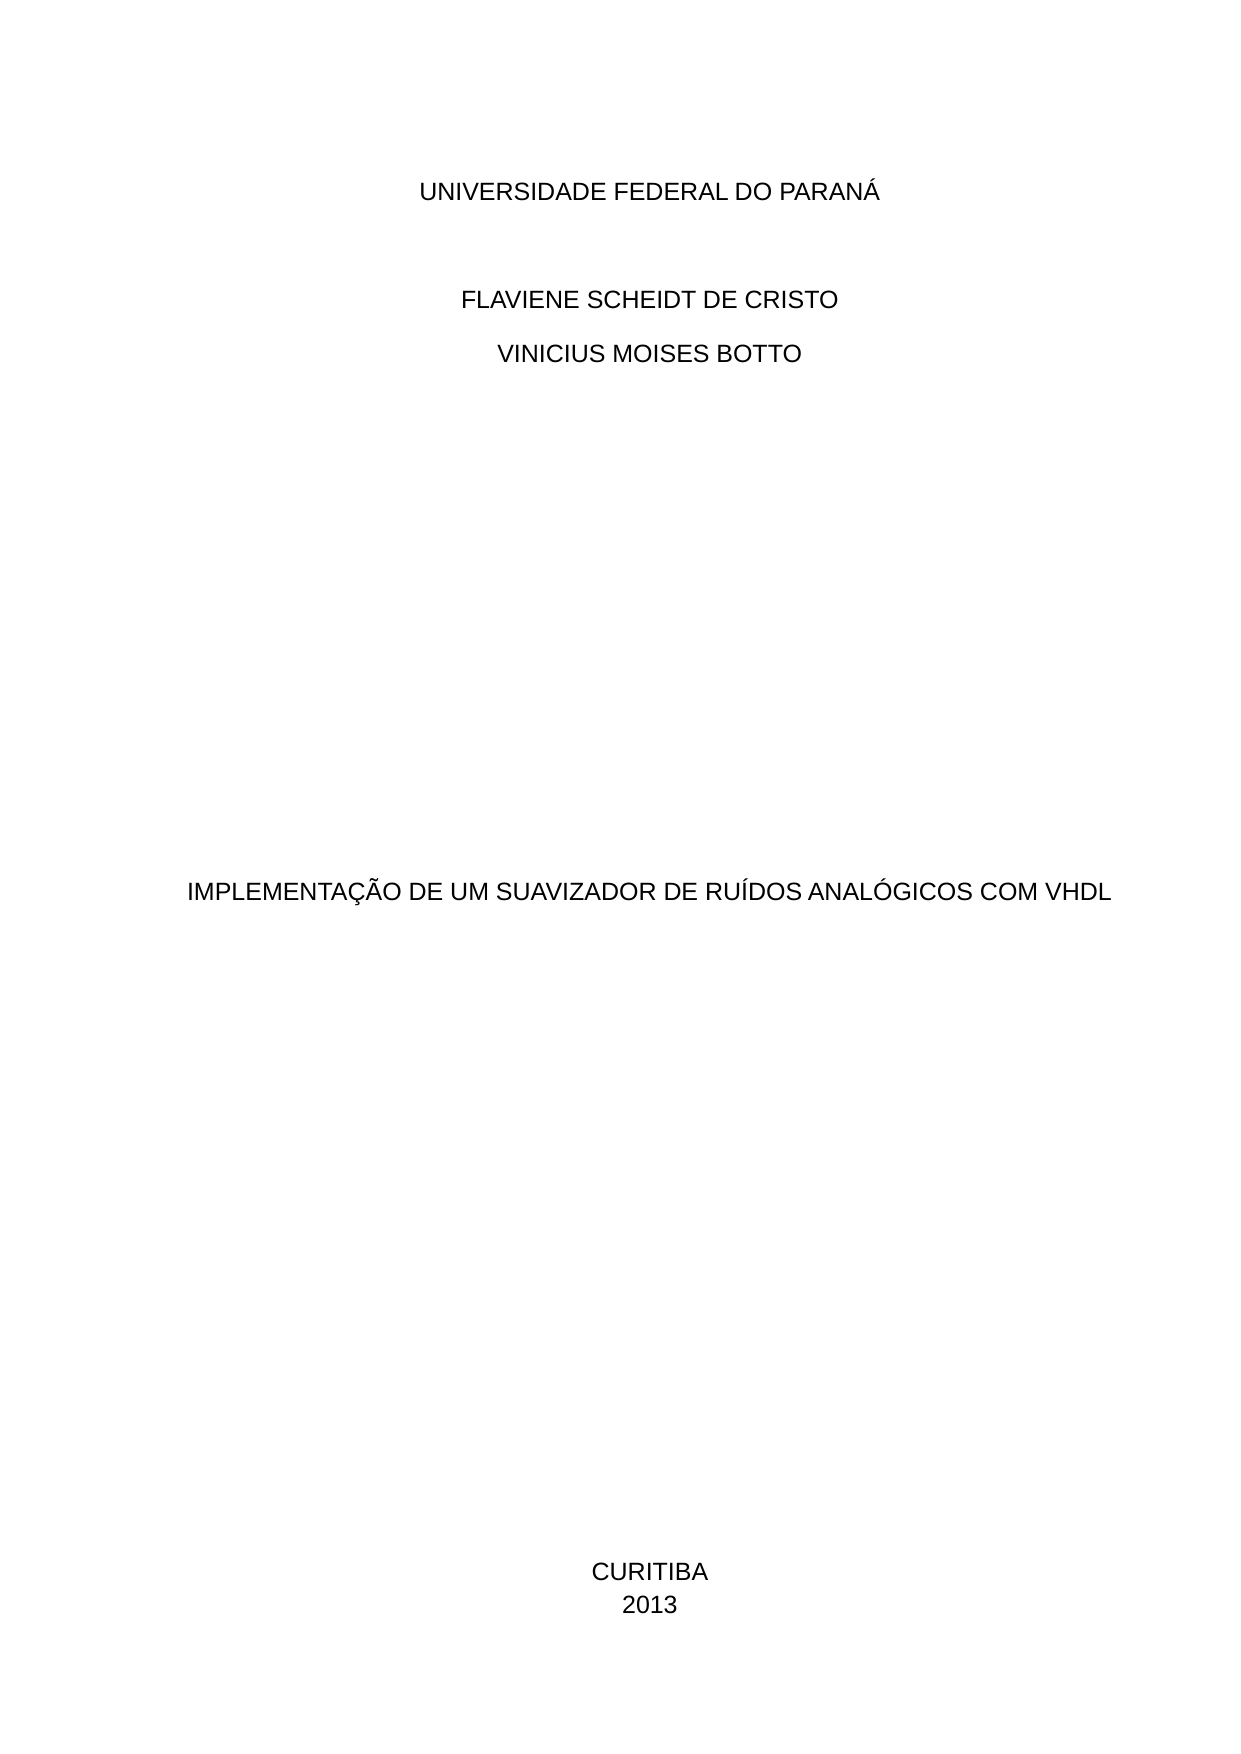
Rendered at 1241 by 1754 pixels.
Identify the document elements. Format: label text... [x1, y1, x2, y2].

text UNIVERSIDADE FEDERAL DO PARANÁ [177, 177, 1122, 206]
text VINICIUS MOISES BOTTO [177, 339, 1122, 367]
text 2013 [177, 1589, 1122, 1618]
text FLAVIENE SCHEIDT DE CRISTO [177, 285, 1122, 314]
text CURITIBA [177, 1557, 1122, 1585]
text IMPLEMENTAÇÃO DE UM SUAVIZADOR DE RUÍDOS ANALÓGICOS COM VHDL [177, 877, 1122, 906]
